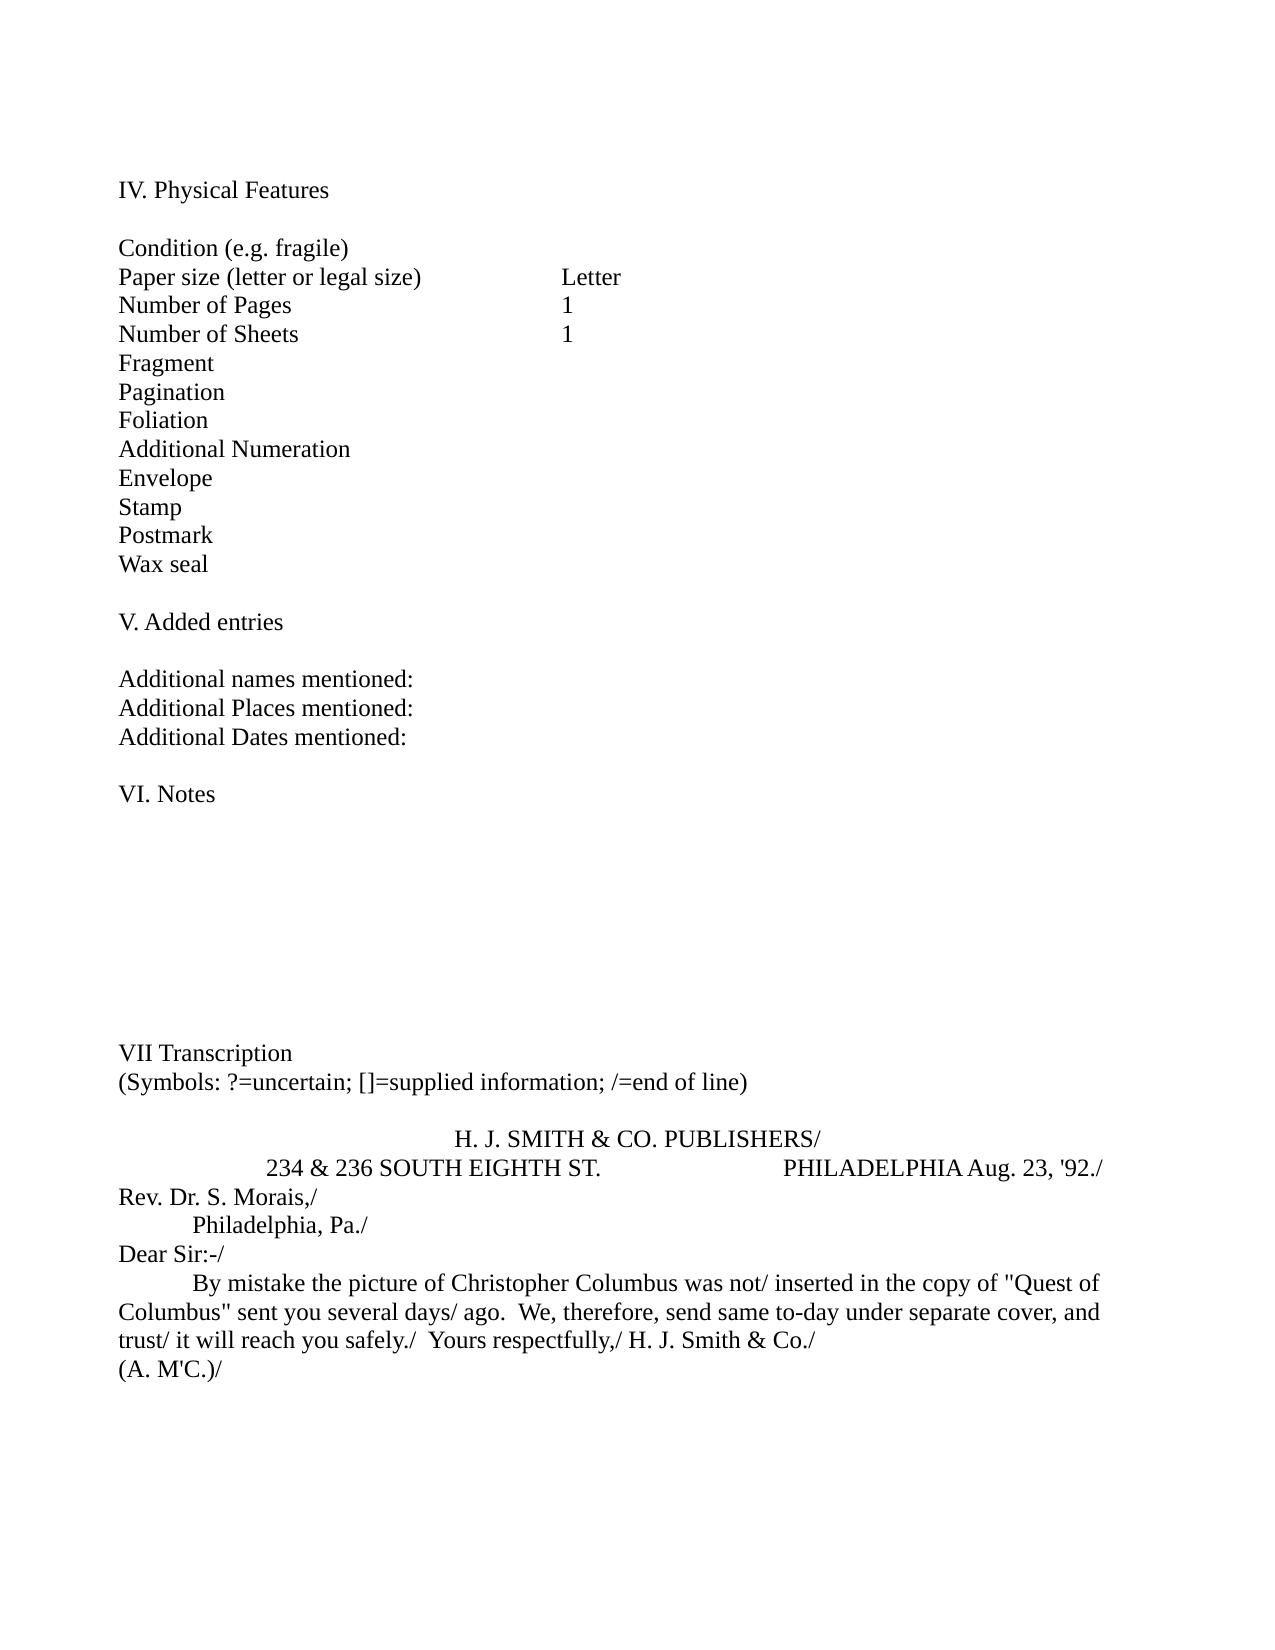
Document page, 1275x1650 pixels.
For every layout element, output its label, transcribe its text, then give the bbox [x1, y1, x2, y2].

text Postma rk [118, 521, 1157, 549]
text Pagination [118, 377, 1157, 406]
text VII Transcription [118, 1038, 1157, 1067]
text IV. Physical Features [118, 176, 1157, 204]
text VI. Notes [118, 779, 1157, 808]
text V. Added entries [118, 607, 1157, 636]
text Number of Sheets 1 [118, 319, 1157, 348]
text Stamp [118, 492, 1157, 521]
text 234 & 236 SOUTH EIGHTH ST. PHILADELPHIA Aug. 23, '92./ [118, 1153, 1157, 1182]
text Number of Pages 1 [118, 291, 1157, 319]
text Paper size (letter or legal size) Letter [118, 262, 1157, 291]
text Additional Places mentioned: [118, 693, 1157, 722]
text Wax seal [118, 549, 1157, 578]
text Fragment [118, 348, 1157, 377]
text Foliation [118, 406, 1157, 434]
text H. J. SMITH & CO. PUBLISHERS/ [118, 1124, 1157, 1153]
text Additional Dates mentioned: [118, 722, 1157, 751]
text (A. M'C.)/ [118, 1354, 1157, 1383]
text Rev. Dr. S. Morais,/ [118, 1182, 1157, 1211]
text Condition (e.g. fragile) [118, 233, 1157, 262]
text Dear Sir:-/ [118, 1239, 1157, 1268]
text Additional names mentioned: [118, 664, 1157, 693]
text Philadelphia, Pa./ [118, 1211, 1157, 1239]
text By mistake the picture of Christopher Columbus was not/ inserted in the copy of "Quest of Columbus" sent you several days/ ago. We, therefore, send same to-day under separate cover, and trust/ it will reach you safely./ Yours respectfully,/ H. J. Smith & Co./ [118, 1268, 1157, 1354]
text Envelope [118, 463, 1157, 492]
text (Symbols: ?=uncertain; []=supplied information; /=end of line) [118, 1067, 1157, 1096]
text Additional Numeration [118, 434, 1157, 463]
